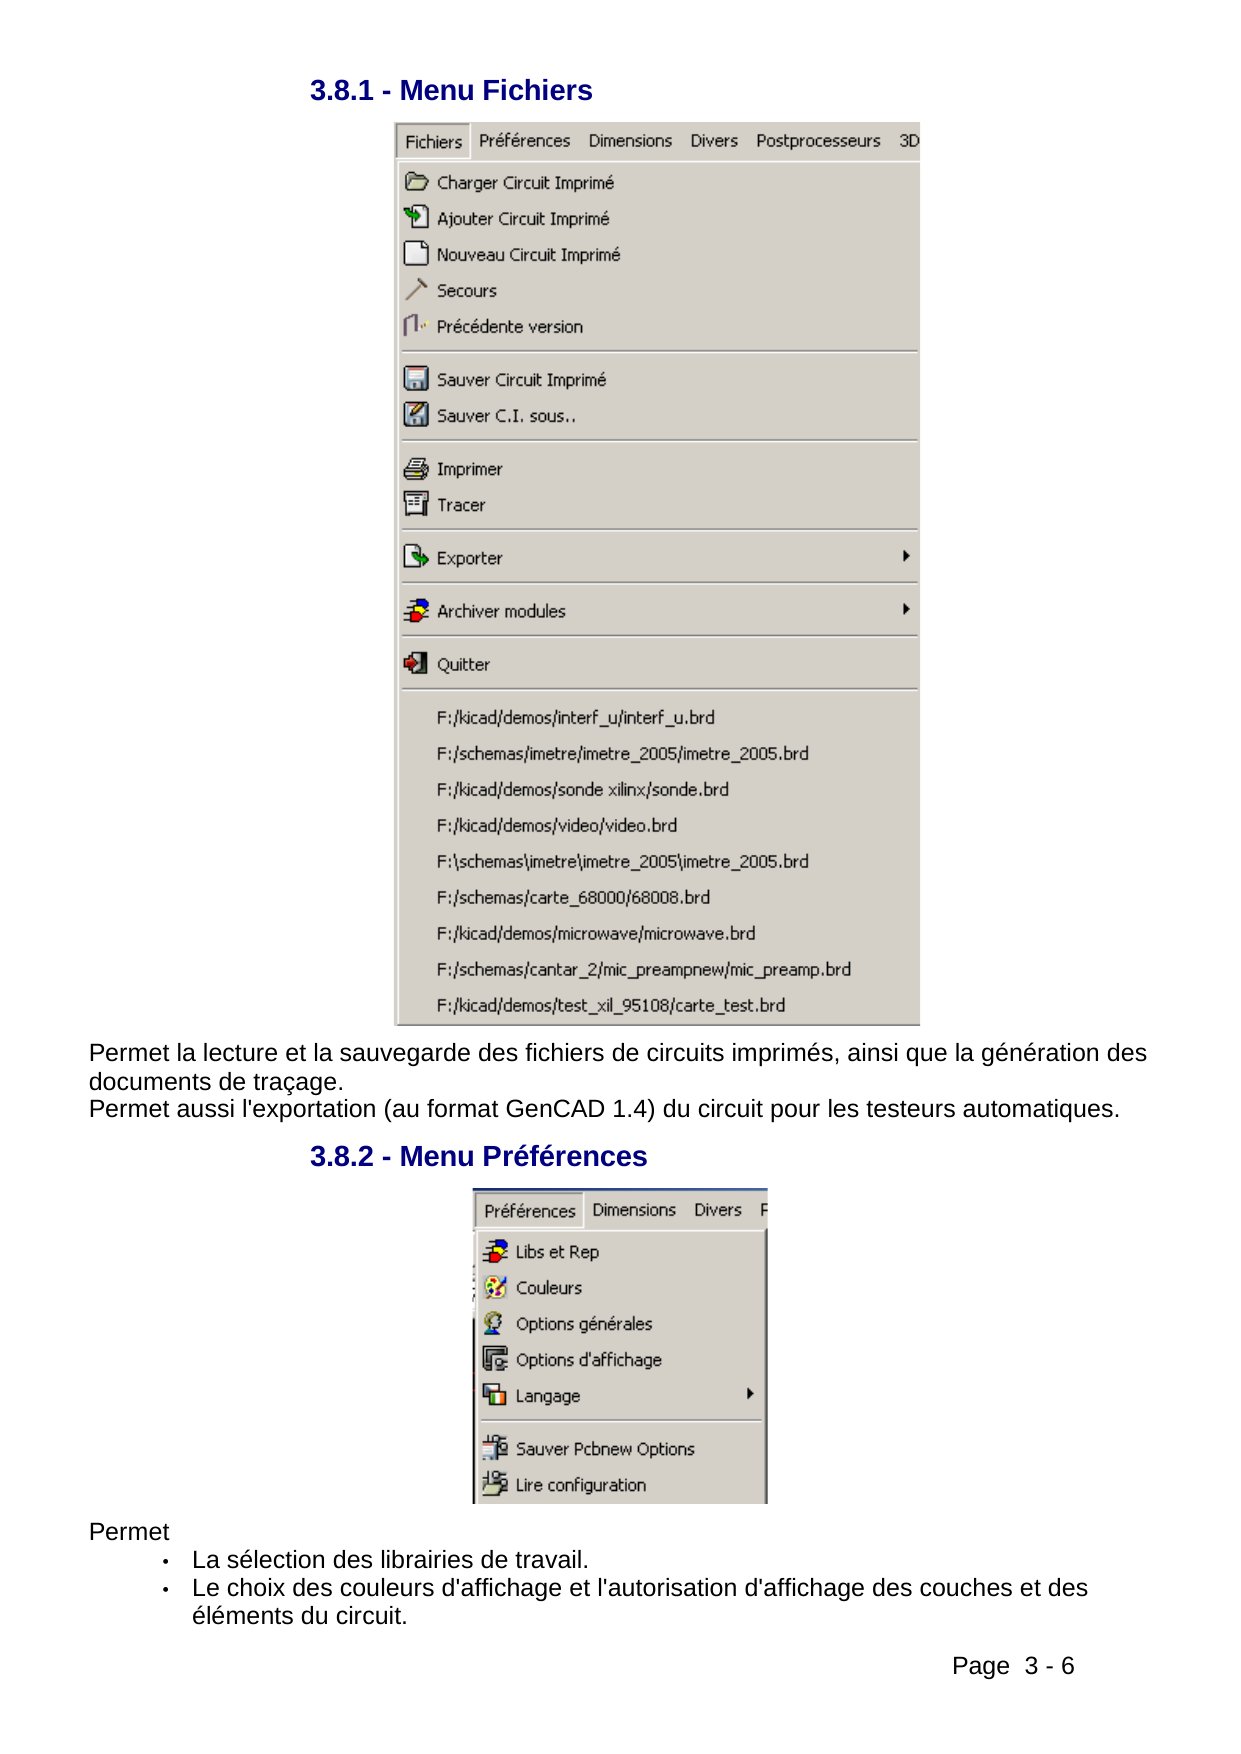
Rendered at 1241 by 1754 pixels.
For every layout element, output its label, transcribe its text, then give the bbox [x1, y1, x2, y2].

text Permet aussi l'exportation (au format GenCAD 1.4) du circuit pour les testeurs automatiques. [88, 1095, 1152, 1123]
subtitle Menu Préférences [236, 1140, 1152, 1172]
picture [393, 122, 921, 1026]
list Le choix des couleurs d'affichage et l'autorisation d'affichage des couches et des éléments du circuit. [162, 1574, 1152, 1630]
text Permet [88, 1518, 1152, 1546]
subtitle Menu Fichiers [236, 74, 1152, 106]
picture [472, 1188, 768, 1504]
list La sélection des librairies de travail. [162, 1546, 1152, 1574]
text Permet la lecture et la sauvegarde des fichiers de circuits imprimés, ainsi que la génération des documents de traçage. [88, 1039, 1152, 1095]
